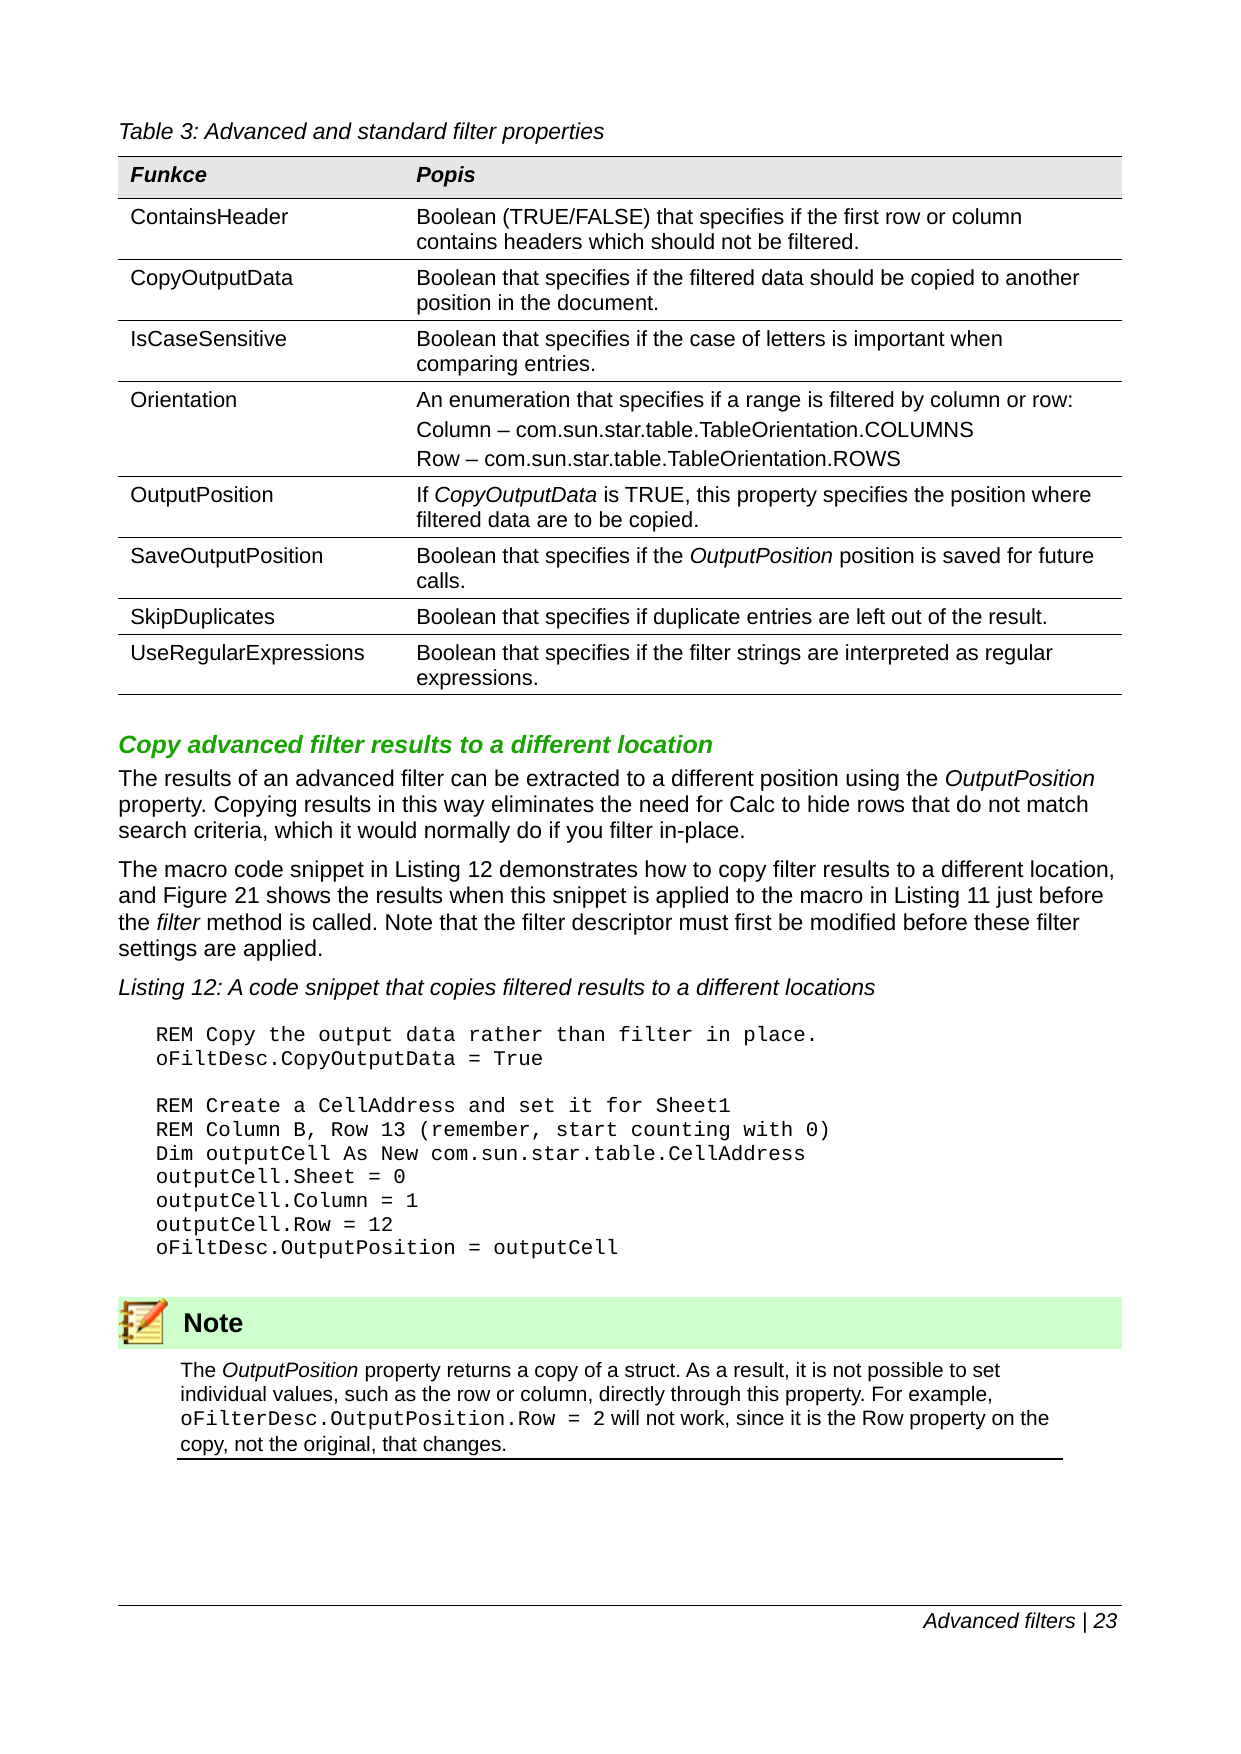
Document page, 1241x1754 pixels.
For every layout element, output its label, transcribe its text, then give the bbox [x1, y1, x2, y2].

text Table 3: Advanced and standard filter properties [118, 118, 1122, 144]
table_cell ContainsHeader [118, 199, 404, 259]
text The OutputPosition property returns a copy of a struct. As a result, it is not possible to set individual values, such as the row or column, directly through this property. For example, oFilterDesc.OutputPosition.Row = 2 will not work, since it is the Row property on the copy, not the original, that changes. [177, 1354, 1063, 1458]
subtitle Copy advanced filter results to a different location [118, 730, 1122, 759]
table_cell Boolean that specifies if the OutputPosition position is saved for future calls. [404, 538, 1122, 598]
table_cell CopyOutputData [118, 260, 404, 320]
subtitle Note [118, 1297, 1122, 1349]
text Dim outputCell As New com.sun.star.table.CellAddress [118, 1143, 1122, 1166]
table_cell UseRegularExpressions [118, 635, 404, 694]
text Listing 12: A code snippet that copies filtered results to a different locations [118, 974, 1122, 1000]
picture [119, 1297, 170, 1348]
text REM Create a CellAddress and set it for Sheet1 [118, 1095, 1122, 1119]
table_header Popis [404, 157, 1122, 198]
table_cell SaveOutputPosition [118, 538, 404, 598]
table_cell Boolean that specifies if duplicate entries are left out of the result. [404, 599, 1122, 633]
text outputCell.Row = 12 [118, 1213, 1122, 1237]
table_cell Boolean that specifies if the filter strings are interpreted as regular expressions. [404, 635, 1122, 694]
table_cell An enumeration that specifies if a range is filtered by column or row: Column – com.sun.star.table.TableOrientation.COLUMNS Row – com.sun.star.table.TableOrientation.ROWS [404, 382, 1122, 476]
text The macro code snippet in Listing 12 demonstrates how to copy filter results to a different location, and Figure 21 shows the results when this snippet is applied to the macro in Listing 11 just before the filter method is called. Note that the filter descriptor must first be modified before these filter settings are applied. [118, 856, 1122, 962]
table_cell Boolean that specifies if the case of letters is important when comparing entries. [404, 321, 1122, 381]
text REM Copy the output data rather than filter in place. [118, 1024, 1122, 1048]
table_cell Orientation [118, 382, 404, 476]
table_cell Boolean (TRUE/FALSE) that specifies if the first row or column contains headers which should not be filtered. [404, 199, 1122, 259]
text The results of an advanced filter can be extracted to a different position using the OutputPosition property. Copying results in this way eliminates the need for Calc to hide rows that do not match search criteria, which it would normally do if you filter in-place. [118, 764, 1122, 844]
table_cell OutputPosition [118, 477, 404, 537]
table_header Funkce [118, 157, 404, 198]
text outputCell.Sheet = 0 [118, 1166, 1122, 1190]
table_cell If CopyOutputData is TRUE, this property specifies the position where filtered data are to be copied. [404, 477, 1122, 537]
text outputCell.Column = 1 [118, 1190, 1122, 1213]
text oFiltDesc.CopyOutputData = True [118, 1048, 1122, 1072]
table_cell Boolean that specifies if the filtered data should be copied to another position in the document. [404, 260, 1122, 320]
text REM Column B, Row 13 (remember, start counting with 0) [118, 1119, 1122, 1143]
table_cell IsCaseSensitive [118, 321, 404, 381]
text oFiltDesc.OutputPosition = outputCell [118, 1237, 1122, 1261]
table_cell SkipDuplicates [118, 599, 404, 633]
